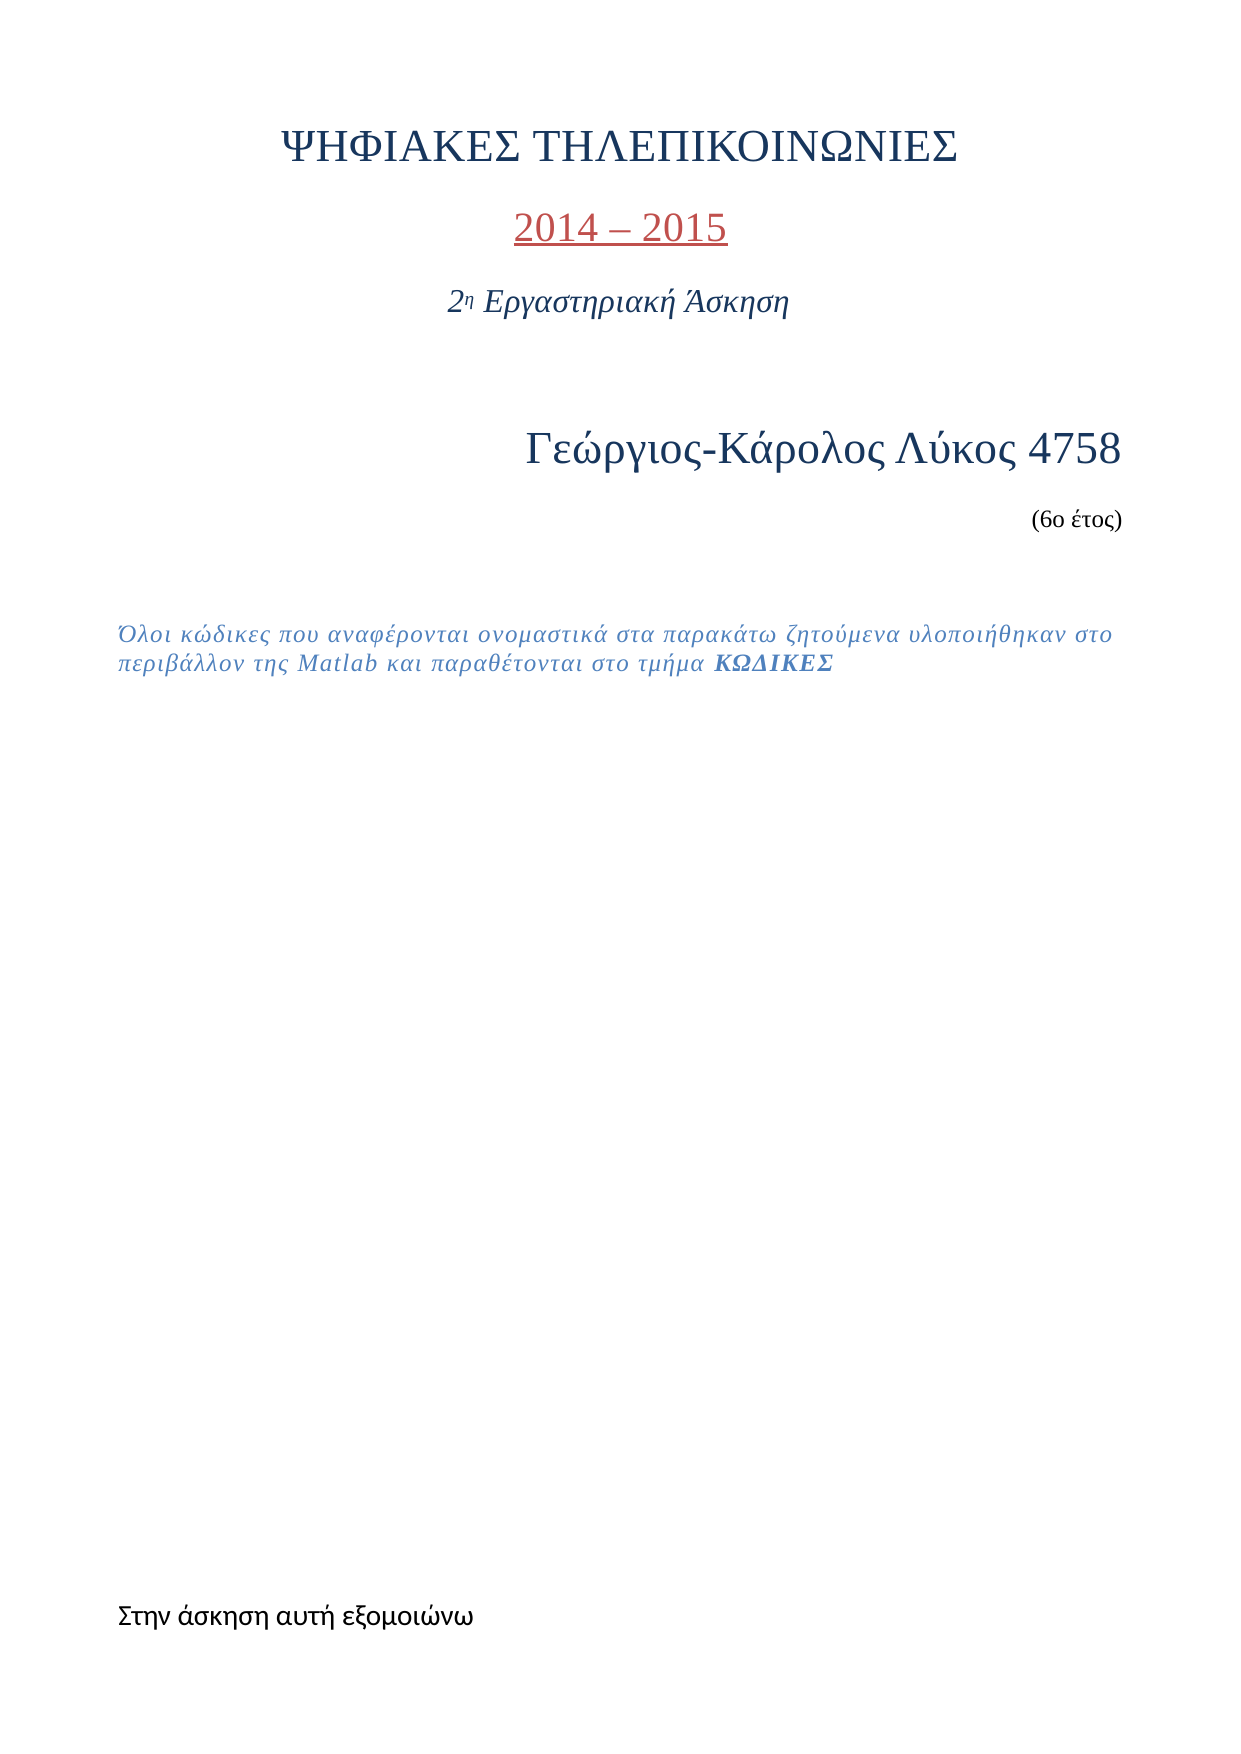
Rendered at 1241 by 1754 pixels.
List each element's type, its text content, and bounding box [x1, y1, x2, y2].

text Όλοι κώδικες που αναφέρονται ονομαστικά στα παρακάτω ζητούμενα υλοποιήθηκαν στο περιβάλλον της Matlab και παραθέτονται στο τμήμα ΚΩΔΙΚΕΣ [118, 619, 1122, 677]
text 2η Εργαστηριακή Άσκηση [118, 281, 1122, 319]
text Στην άσκηση αυτή εξομοιώνω [118, 1597, 1122, 1632]
text (6ο έτος) [118, 504, 1122, 533]
text Γεώργιος-Κάρολος Λύκος 4758 [118, 420, 1122, 473]
text 2014 – 2015 [118, 202, 1122, 250]
text ΨΗΦΙΑΚΕΣ ΤΗΛΕΠΙΚΟΙΝΩΝΙΕΣ [118, 118, 1122, 171]
